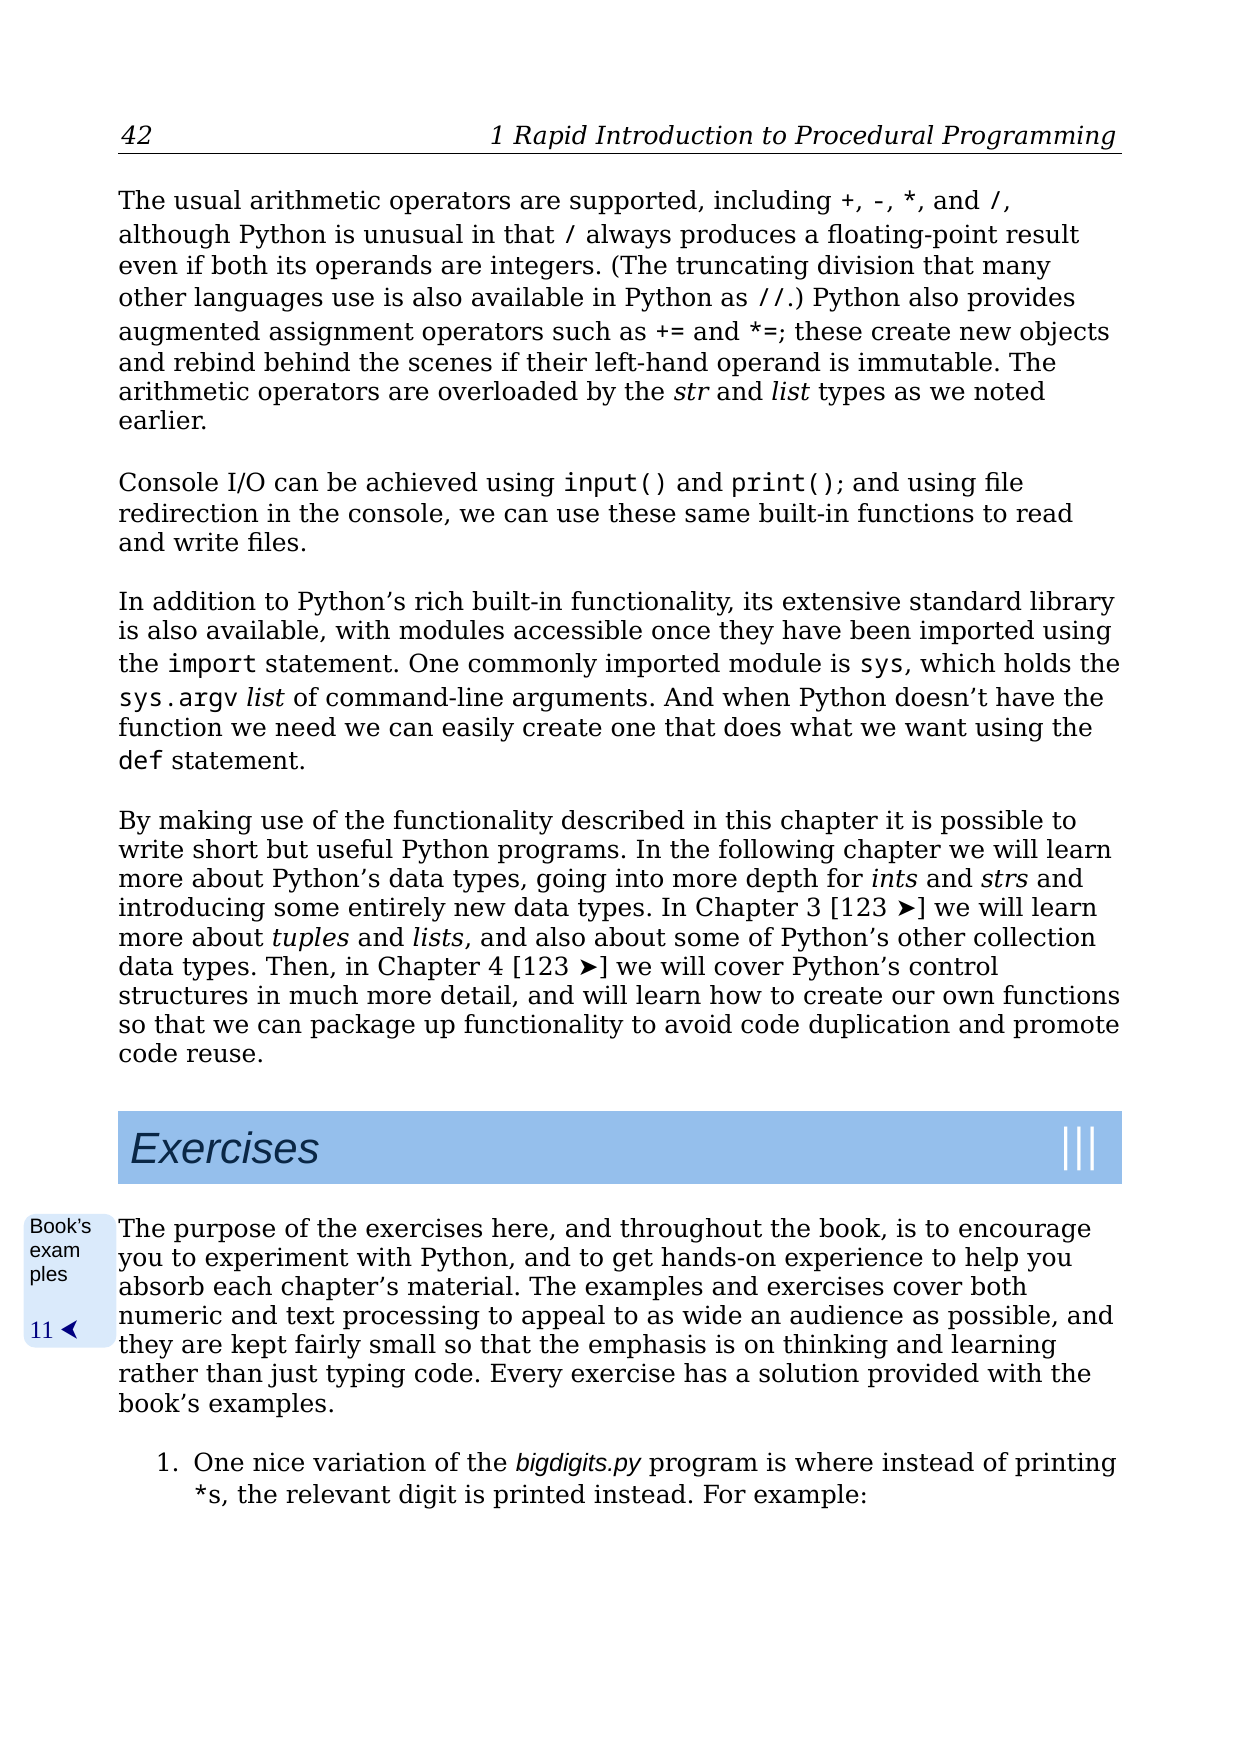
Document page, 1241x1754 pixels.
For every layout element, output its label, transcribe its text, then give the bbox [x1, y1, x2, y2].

text The purpose of the exercises here, and throughout the book, is to encourage you to experiment with Python, and to get hands-on experience to help you absorb each chapter’s material. The examples and exercises cover both numeric and text processing to appeal to as wide an audience as possible, and they are kept fairly small so that the emphasis is on thinking and learning rather than just typing code. Every exercise has a solution provided with the book’s examples. [118, 1214, 1122, 1418]
text By making use of the functionality described in this chapter it is possible to write short but useful Python programs. In the following chapter we will learn more about Python’s data types, going into more depth for ints and strs and introducing some entirely new data types. In Chapter 3 [123 ➤] we will learn more about tuples and lists, and also about some of Python’s other collection data types. Then, in Chapter 4 [123 ➤] we will cover Python’s control structures in much more detail, and will learn how to create our own functions so that we can package up functionality to avoid code duplication and promote code reuse. [118, 806, 1122, 1069]
text Console I/O can be achieved using input() and print(); and using file redirection in the console, we can use these same built-in functions to read and write files. [118, 465, 1122, 557]
subtitle Exercises [118, 1111, 1122, 1184]
list One nice variation of the bigdigits.py program is where instead of printing *s, the relevant digit is printed instead. For example: [156, 1447, 1122, 1511]
text In addition to Python’s rich built-in functionality, its extensive standard library is also available, with modules accessible once they have been imported using the import statement. One commonly imported module is sys, which holds the sys.argv list of command-line arguments. And when Python doesn’t have the function we need we can easily create one that does what we want using the def statement. [118, 587, 1122, 777]
text ||| [1039, 1119, 1098, 1170]
text The usual arithmetic operators are supported, including +, -, *, and /, although Python is unusual in that / always produces a floating-point result even if both its operands are integers. (The truncating division that many other languages use is also available in Python as //.) Python also provides augmented assignment operators such as += and *=; these create new objects and rebind behind the scenes if their left-hand operand is immutable. The arithmetic operators are overloaded by the str and list types as we noted earlier. [118, 183, 1122, 436]
